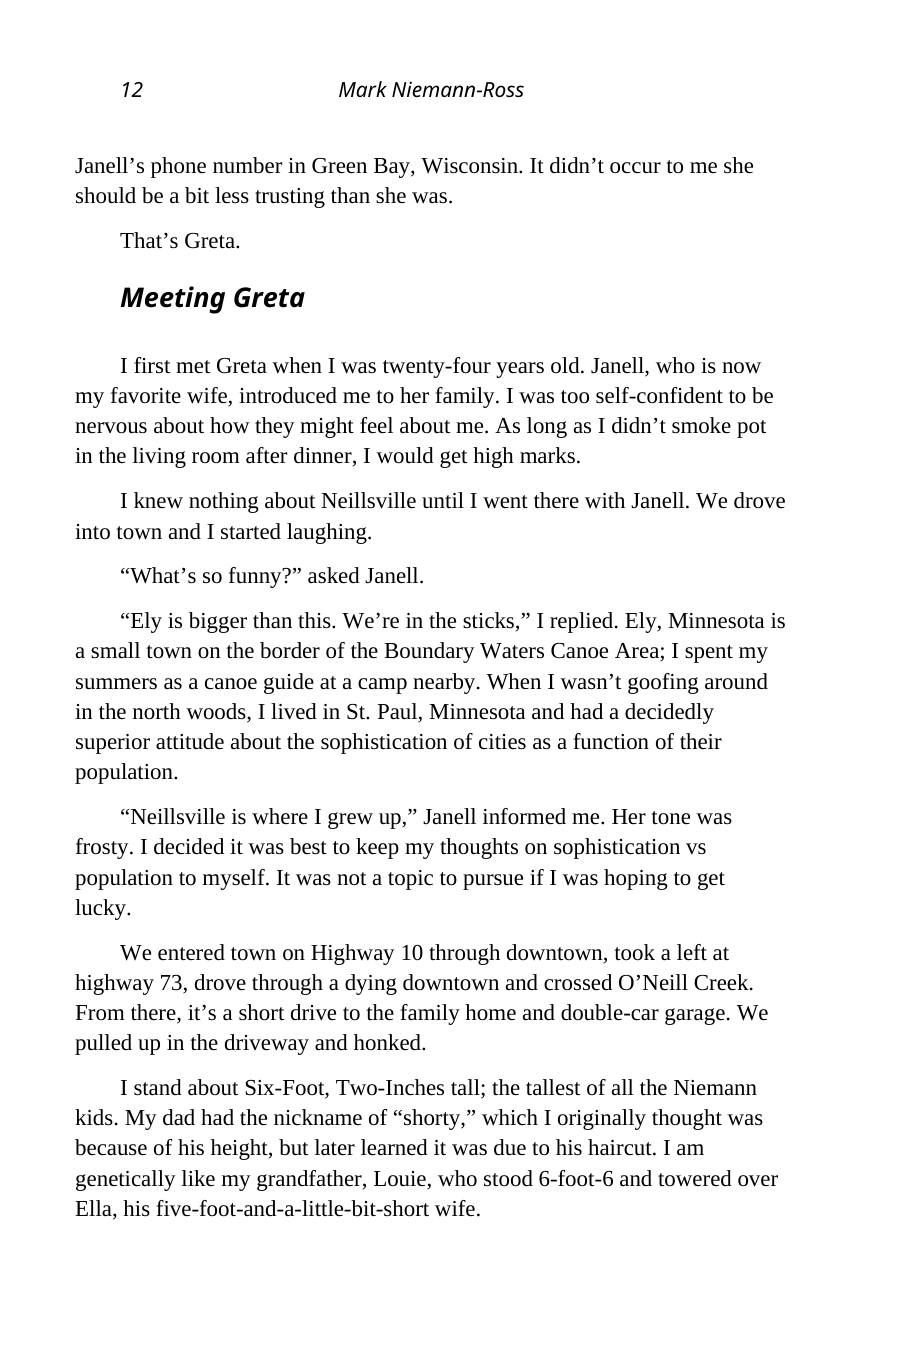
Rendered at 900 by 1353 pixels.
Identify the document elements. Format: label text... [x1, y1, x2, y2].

text I stand about Six-Foot, Two-Inches tall; the tallest of all the Niemann kids. My dad had the nickname of “shorty,” which I originally thought was because of his height, but later learned it was due to his haircut. I am genetically like my grandfather, Louie, who stood 6-foot-6 and towered over Ella, his five-foot-and-a-little-bit-short wife. [75, 1074, 787, 1221]
text That’s Greta. [75, 227, 787, 253]
text Janell’s phone number in Green Bay, Wisconsin. It didn’t occur to me she should be a bit less trusting than she was. [75, 152, 787, 208]
subtitle Meeting Greta [75, 278, 787, 315]
text I first met Greta when I was twenty-four years old. Janell, who is now my favorite wife, introduced me to her family. I was too self-confident to be nervous about how they might feel about me. As long as I didn’t smoke pot in the living room after dinner, I would get high marks. [75, 352, 787, 469]
text “What’s so funny?” asked Janell. [75, 563, 787, 589]
text “Neillsville is where I grew up,” Janell informed me. Her tone was frosty. I decided it was best to keep my thoughts on sophistication vs population to myself. It was not a topic to pursue if I was hoping to get lucky. [75, 803, 787, 920]
text “Ely is bigger than this. We’re in the sticks,” I replied. Ely, Minnesota is a small town on the border of the Boundary Waters Canoe Area; I spent my summers as a canoe guide at a camp nearby. When I wasn’t goofing around in the north woods, I lived in St. Paul, Minnesota and had a decidedly superior attitude about the sophistication of cities as a function of their population. [75, 607, 787, 785]
text I knew nothing about Neillsville until I went there with Janell. We drove into town and I started laughing. [75, 488, 787, 544]
text We entered town on Highway 10 through downtown, took a left at highway 73, drove through a dying downtown and crossed O’Neill Creek. From there, it’s a short drive to the family home and double-car garage. We pulled up in the driveway and honked. [75, 939, 787, 1056]
